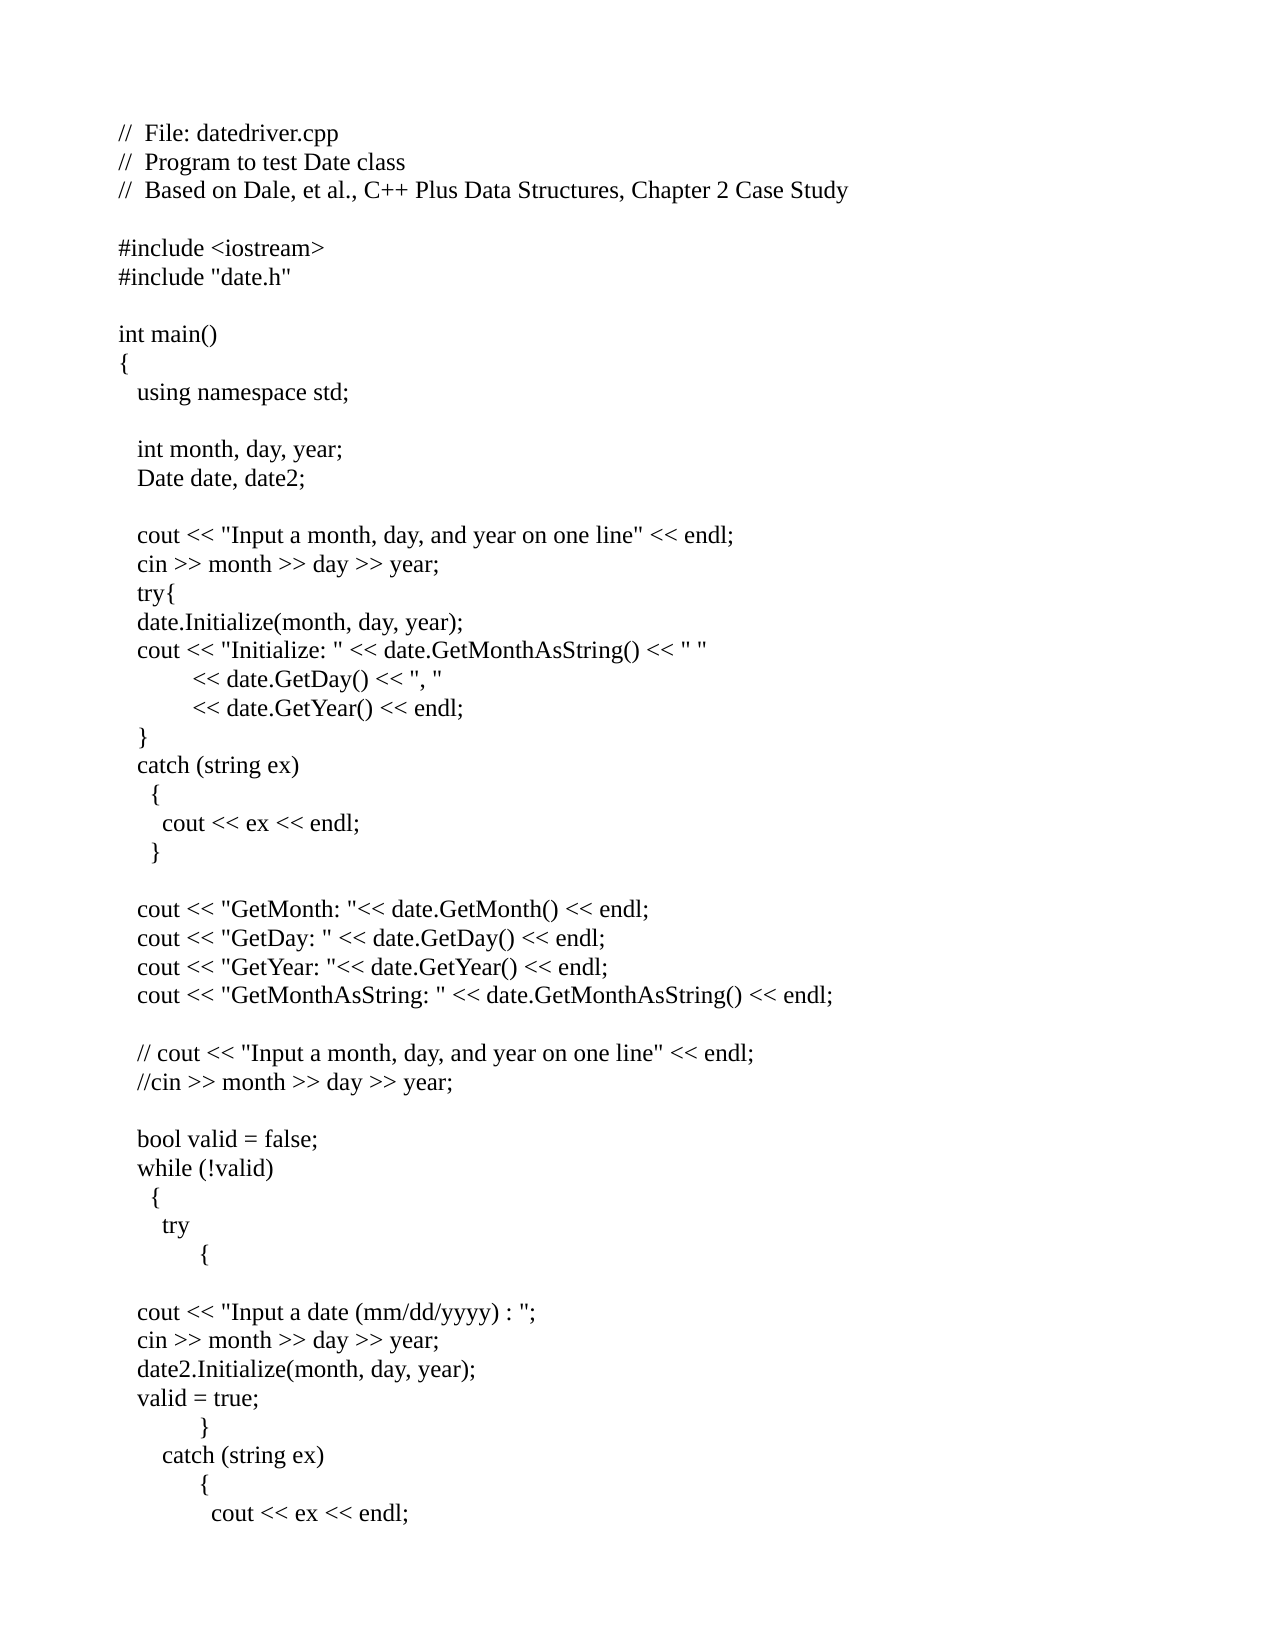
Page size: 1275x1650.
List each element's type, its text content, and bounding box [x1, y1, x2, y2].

text << date.GetDay() << ", " [118, 664, 1157, 693]
text valid = true; [118, 1383, 1157, 1412]
text { [118, 779, 1157, 808]
text } [118, 1412, 1157, 1441]
text catch (string ex) [118, 1441, 1157, 1469]
text // Based on Dale, et al., C++ Plus Data Structures, Chapter 2 Case Study [118, 176, 1157, 204]
text date.Initialize(month, day, year); [118, 607, 1157, 636]
text Date date, date2; [118, 463, 1157, 492]
text // Program to test Date class [118, 147, 1157, 176]
text cin >> month >> day >> year; [118, 549, 1157, 578]
text { [118, 1239, 1157, 1268]
text catch (string ex) [118, 751, 1157, 779]
text } [118, 837, 1157, 866]
text cout << "GetYear: "<< date.GetYear() << endl; [118, 952, 1157, 981]
text cout << "Initialize: " << date.GetMonthAsString() << " " [118, 636, 1157, 664]
text << date.GetYear() << endl; [118, 693, 1157, 722]
text #include "date.h" [118, 262, 1157, 291]
text cout << ex << endl; [118, 1498, 1157, 1527]
text try{ [118, 578, 1157, 607]
text #include <iostream> [118, 233, 1157, 262]
text { [118, 348, 1157, 377]
text bool valid = false; [118, 1124, 1157, 1153]
text cout << "Input a date (mm/dd/yyyy) : "; [118, 1297, 1157, 1326]
text // cout << "Input a month, day, and year on one line" << endl; [118, 1038, 1157, 1067]
text { [118, 1469, 1157, 1498]
text cout << "GetDay: " << date.GetDay() << endl; [118, 923, 1157, 952]
text cout << "Input a month, day, and year on one line" << endl; [118, 521, 1157, 549]
text cout << "GetMonth: "<< date.GetMonth() << endl; [118, 894, 1157, 923]
text cout << ex << endl; [118, 808, 1157, 837]
text } [118, 722, 1157, 751]
text // File: datedriver.cpp [118, 118, 1157, 147]
text while (!valid) [118, 1153, 1157, 1182]
text //cin >> month >> day >> year; [118, 1067, 1157, 1096]
text try [118, 1211, 1157, 1239]
text cin >> month >> day >> year; [118, 1326, 1157, 1354]
text int month, day, year; [118, 434, 1157, 463]
text date2.Initialize(month, day, year); [118, 1354, 1157, 1383]
text int main() [118, 319, 1157, 348]
text { [118, 1182, 1157, 1211]
text cout << "GetMonthAsString: " << date.GetMonthAsString() << endl; [118, 981, 1157, 1009]
text using namespace std; [118, 377, 1157, 406]
